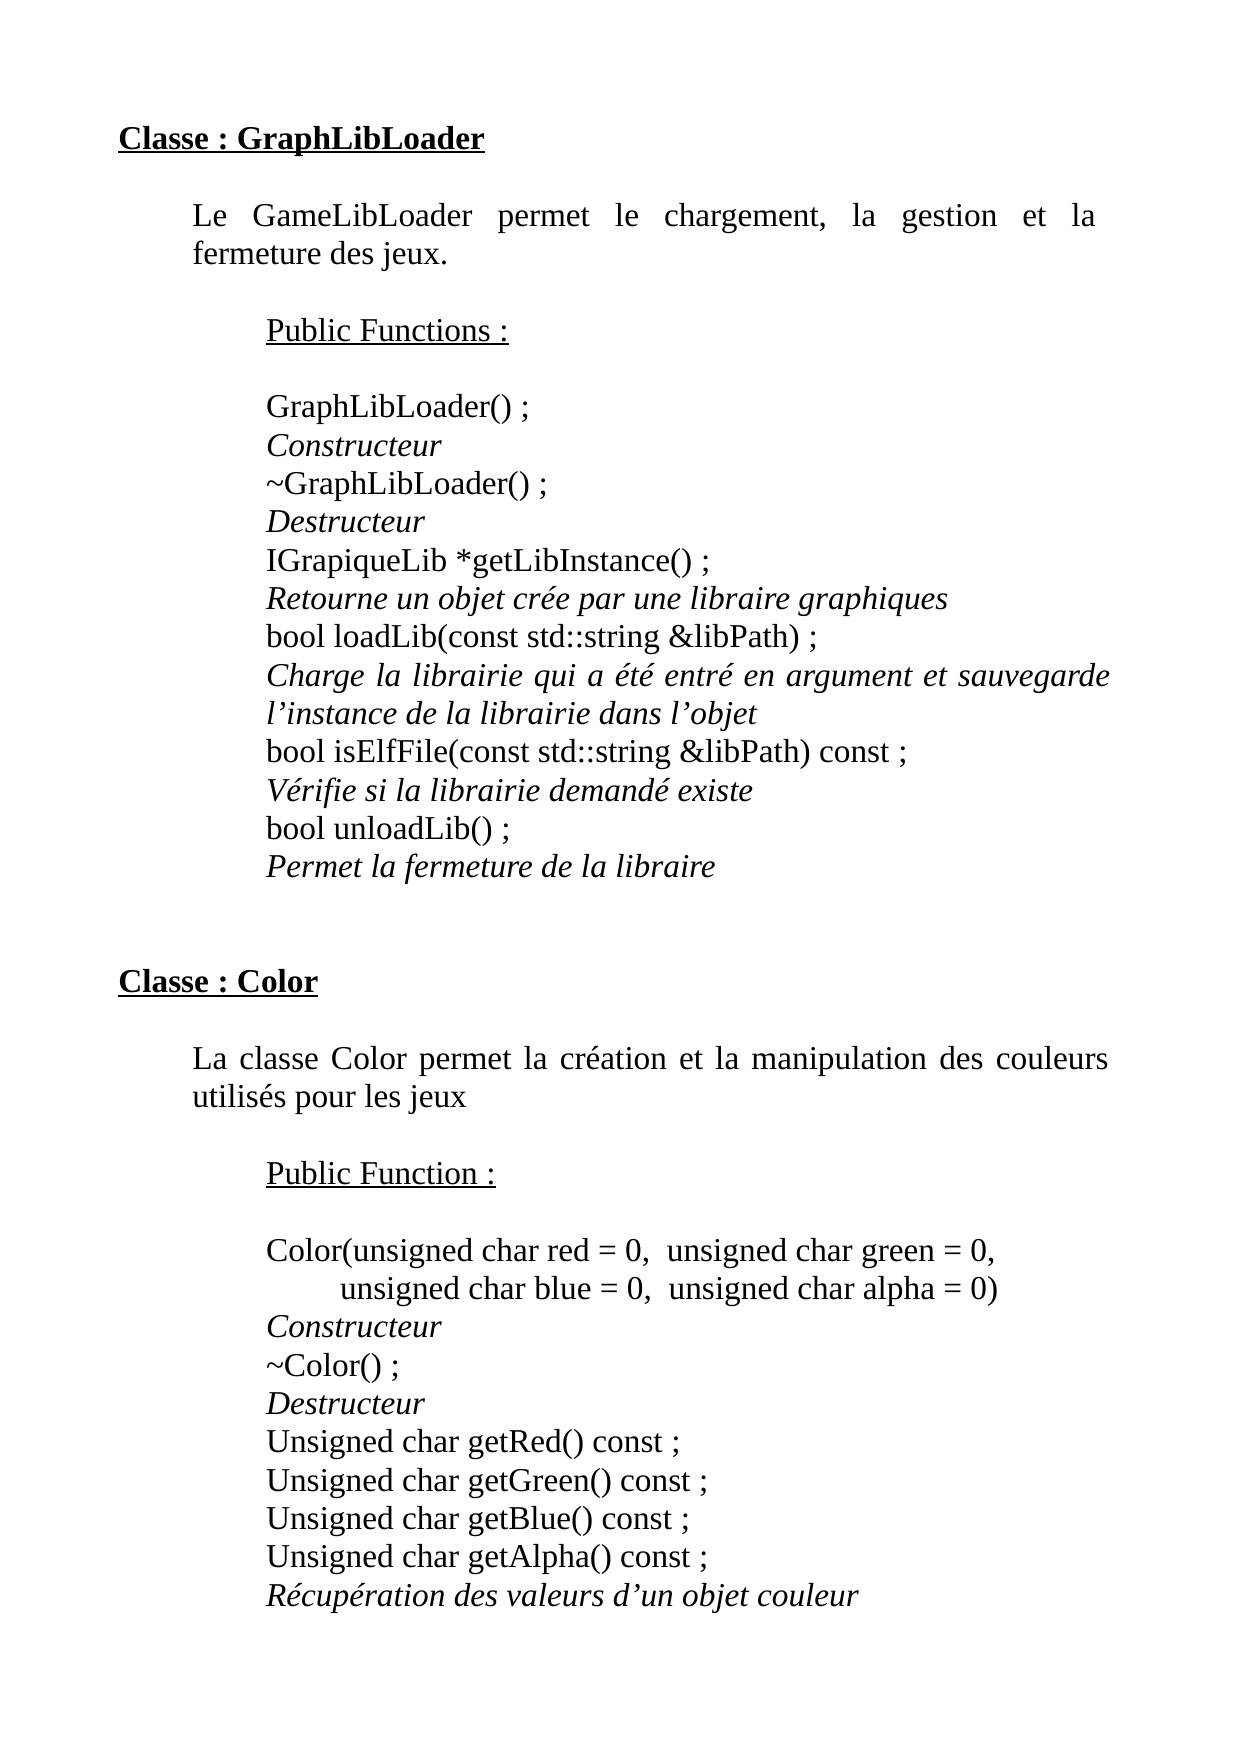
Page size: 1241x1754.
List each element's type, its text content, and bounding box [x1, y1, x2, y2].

text Unsigned char getGreen() const ; [118, 1460, 1122, 1498]
text bool unloadLib() ; [118, 808, 1122, 846]
text Unsigned char getBlue() const ; [118, 1498, 1122, 1536]
text IGrapiqueLib *getLibInstance() ; [118, 540, 1122, 578]
text Récupération des valeurs d’un objet couleur [118, 1575, 1122, 1613]
text Public Functions : [118, 310, 1122, 348]
text Charge la librairie qui a été entré en argument et sauvegarde l’instance de la librairie dans l’objet [118, 655, 1122, 731]
text Le GameLibLoader permet le chargement, la gestion et la fermeture des jeux. [118, 195, 1122, 271]
text Classe : GraphLibLoader [118, 118, 1122, 156]
text Unsigned char getAlpha() const ; [118, 1536, 1122, 1575]
text GraphLibLoader() ; [118, 386, 1122, 425]
text Vérifie si la librairie demandé existe [118, 770, 1122, 808]
text Destructeur [118, 501, 1122, 540]
text Classe : Color [118, 961, 1122, 1000]
text bool isElfFile(const std::string &libPath) const ; [118, 731, 1122, 770]
text Permet la fermeture de la libraire [118, 846, 1122, 885]
text La classe Color permet la création et la manipulation des couleurs utilisés pour les jeux [118, 1038, 1122, 1115]
text Constructeur [118, 1306, 1122, 1345]
text ~Color() ; [118, 1345, 1122, 1383]
text ~GraphLibLoader() ; [118, 463, 1122, 501]
text Constructeur [118, 425, 1122, 463]
text bool loadLib(const std::string &libPath) ; [118, 616, 1122, 655]
text Public Function : [118, 1153, 1122, 1191]
text Destructeur [118, 1383, 1122, 1421]
text Unsigned char getRed() const ; [118, 1421, 1122, 1460]
text Retourne un objet crée par une libraire graphiques [118, 578, 1122, 616]
text Color(unsigned char red = 0, unsigned char green = 0, unsigned char blue = 0, unsigned char alpha = 0) [118, 1230, 1122, 1306]
